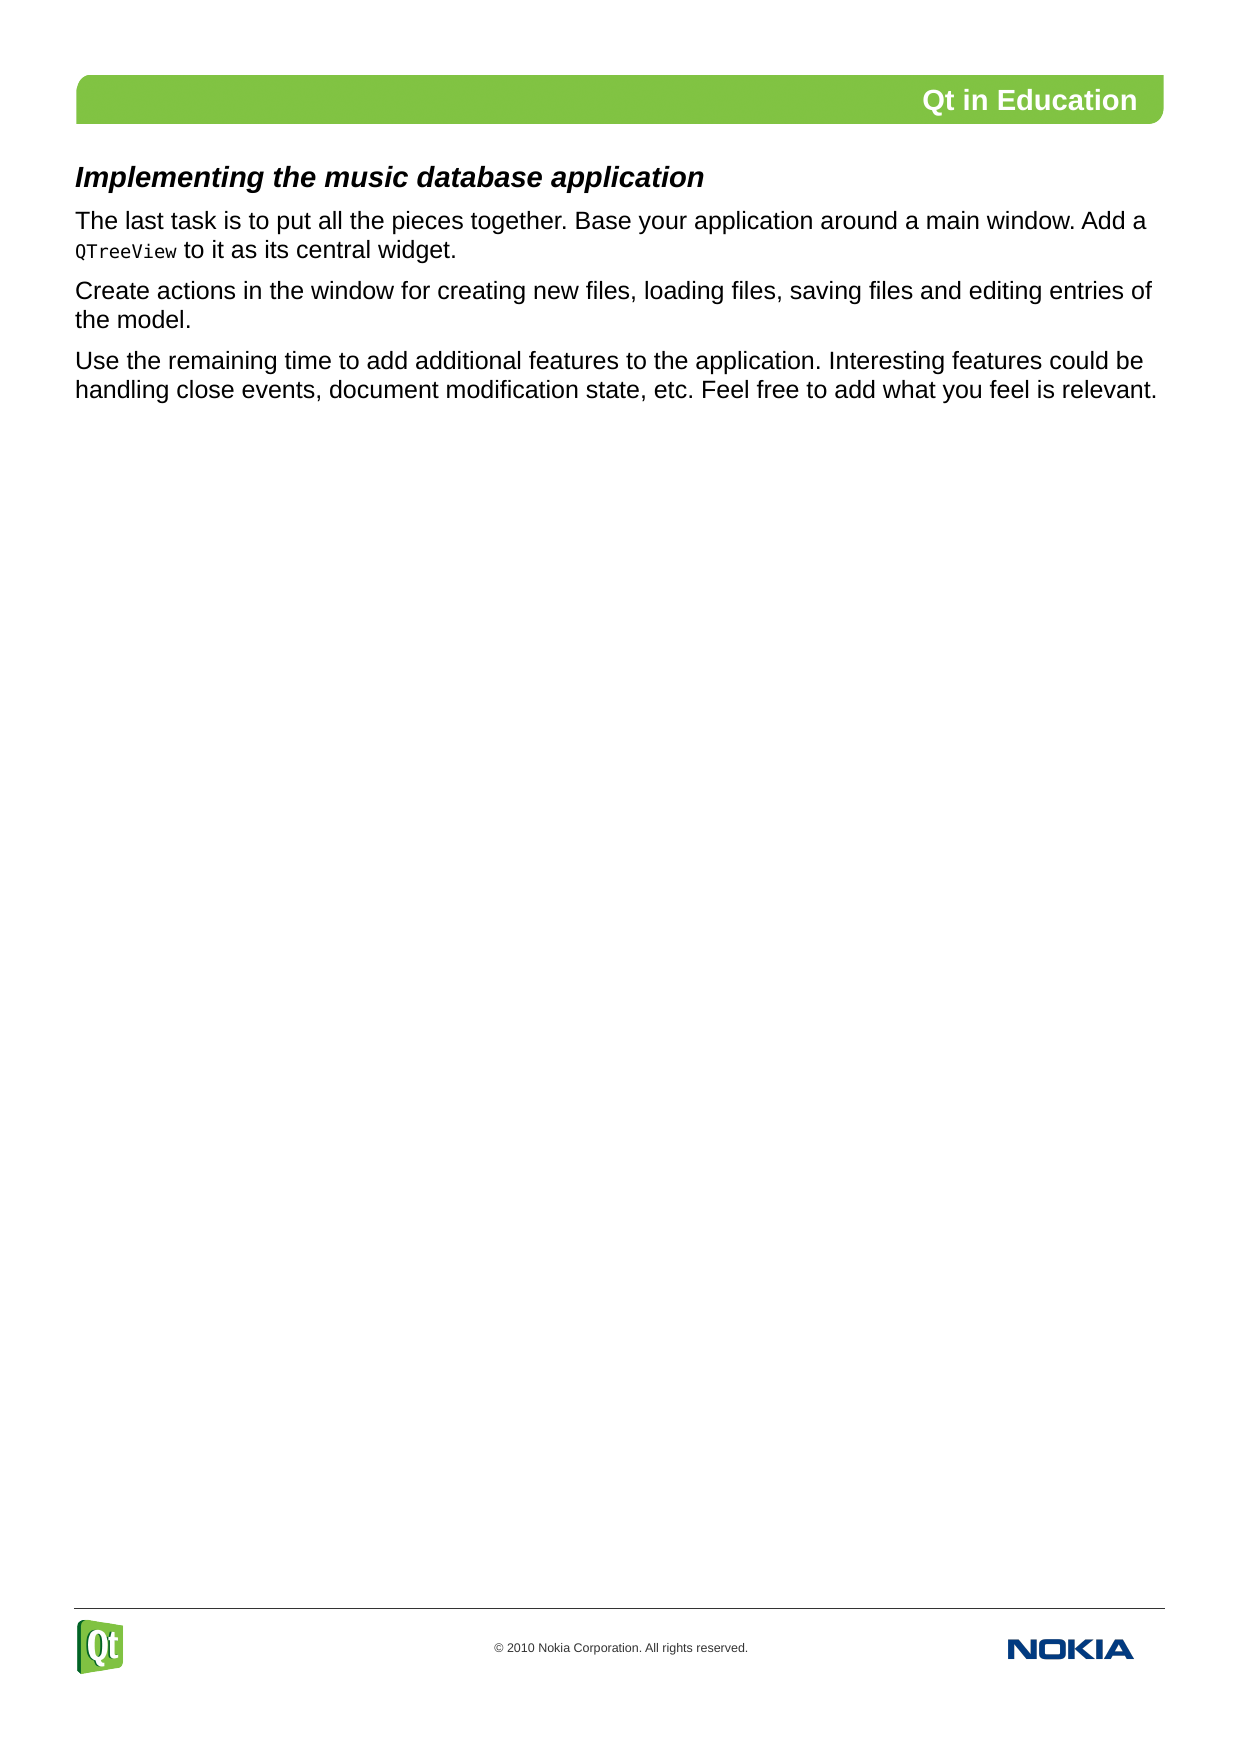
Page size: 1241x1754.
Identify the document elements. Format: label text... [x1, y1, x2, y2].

text Use the remaining time to add additional features to the application. Interesting features could be handling close events, document modification state, etc. Feel free to add what you feel is relevant. [75, 346, 1165, 403]
text Create actions in the window for creating new files, loading files, saving files and editing entries of the model. [75, 276, 1165, 333]
picture [76, 75, 1164, 124]
picture [978, 1610, 1164, 1688]
subtitle Implementing the music database application [75, 160, 1165, 193]
picture [73, 1615, 127, 1679]
text The last task is to put all the pieces together. Base your application around a main window. Add a QTreeView to it as its central widget. [75, 206, 1165, 263]
